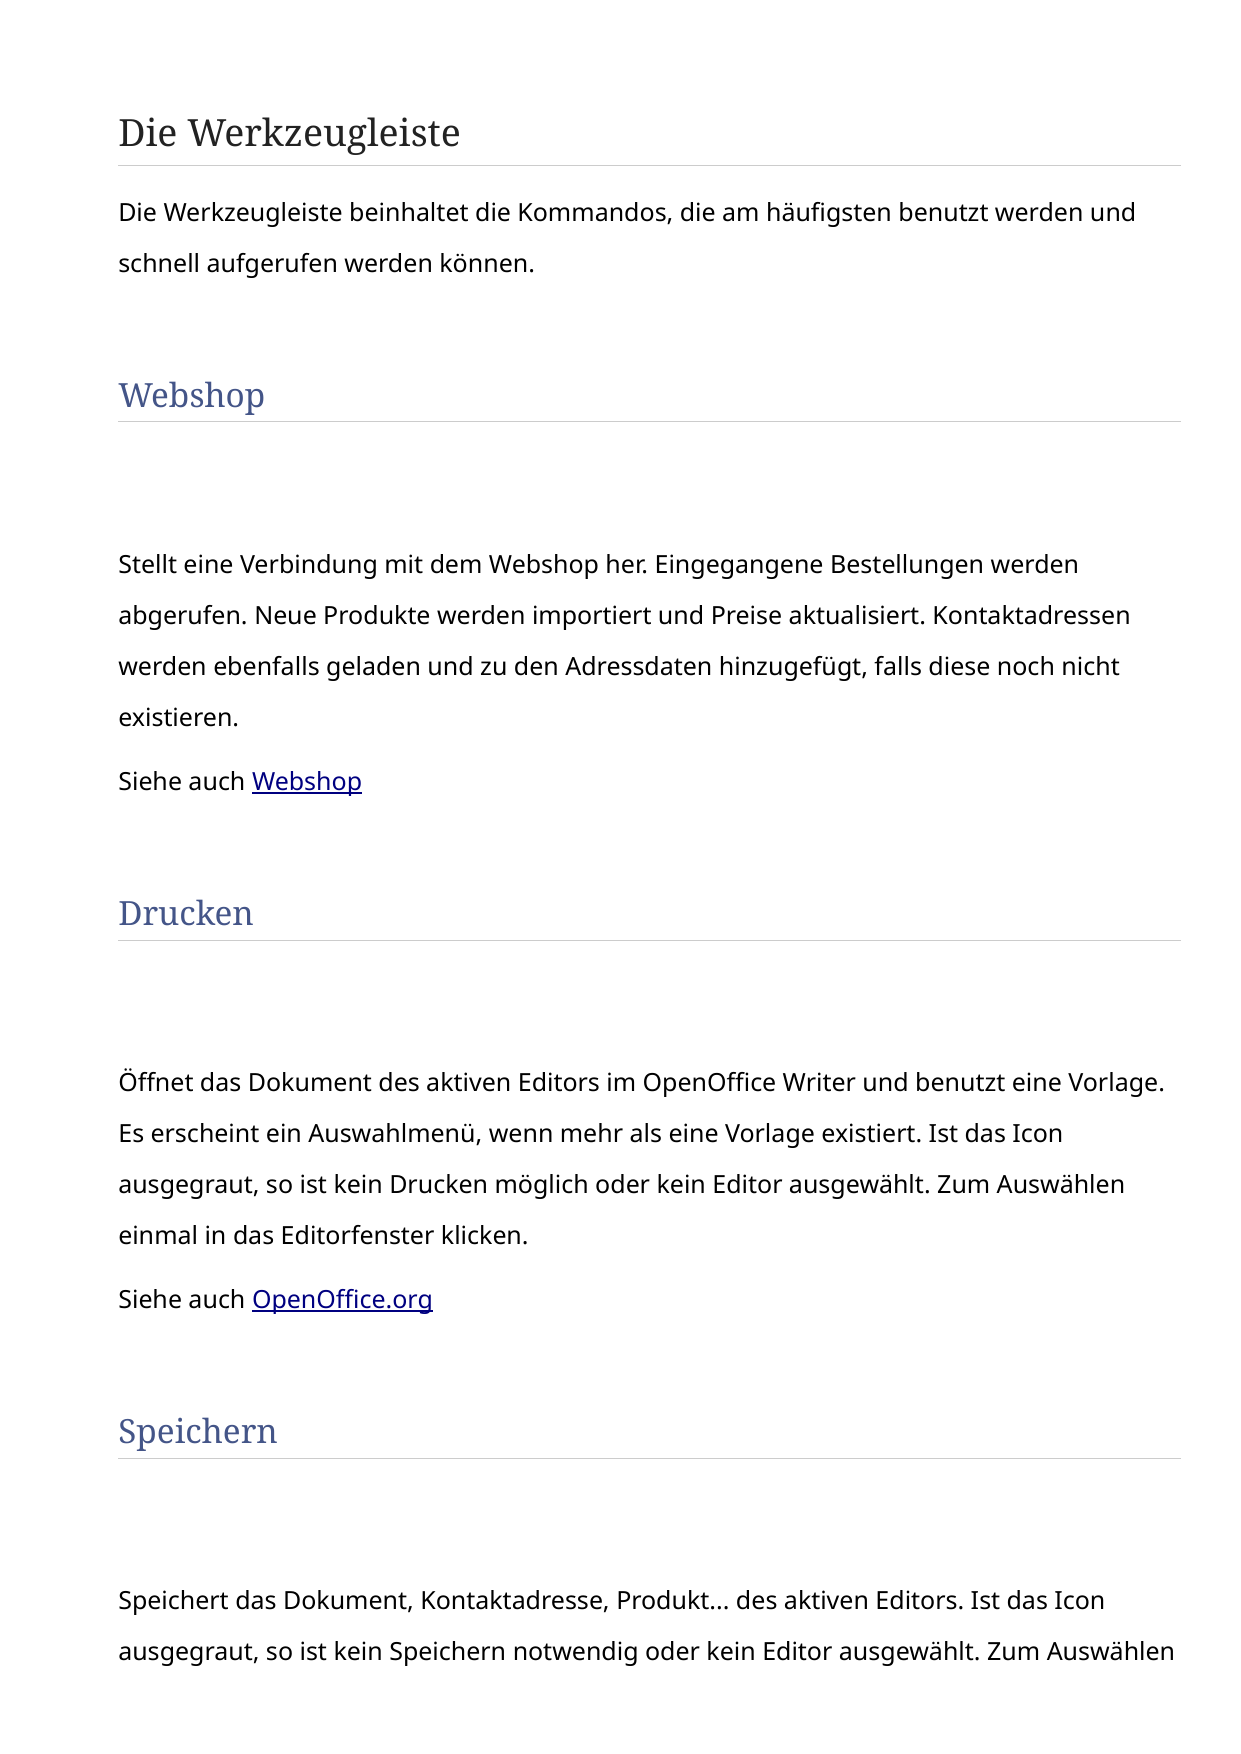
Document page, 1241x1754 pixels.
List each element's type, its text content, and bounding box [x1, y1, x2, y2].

subtitle Webshop [118, 371, 1181, 421]
text Stellt eine Verbindung mit dem Webshop her. Eingegangene Bestellungen werden abgerufen. Neue Produkte werden importiert und Preise aktualisiert. Kontaktadressen werden ebenfalls geladen und zu den Adressdaten hinzugefügt, falls diese noch nicht existieren. [118, 547, 1181, 734]
text Speichert das Dokument, Kontaktadresse, Produkt... des aktiven Editors. Ist das Icon ausgegraut, so ist kein Speichern notwendig oder kein Editor ausgewählt. Zum Auswählen [118, 1583, 1181, 1668]
text Siehe auch Webshop [118, 763, 1181, 797]
text Öffnet das Dokument des aktiven Editors im OpenOffice Writer und benutzt eine Vorlage. Es erscheint ein Auswahlmenü, wenn mehr als eine Vorlage existiert. Ist das Icon ausgegraut, so ist kein Drucken möglich oder kein Editor ausgewählt. Zum Auswählen einmal in das Editorfenster klicken. [118, 1065, 1181, 1252]
subtitle Die Werkzeugleiste [118, 106, 1181, 165]
subtitle Speichern [118, 1408, 1181, 1458]
text Siehe auch OpenOffice.org [118, 1282, 1181, 1316]
text Die Werkzeugleiste beinhaltet die Kommandos, die am häufigsten benutzt werden und schnell aufgerufen werden können. [118, 194, 1181, 279]
subtitle Drucken [118, 889, 1181, 940]
